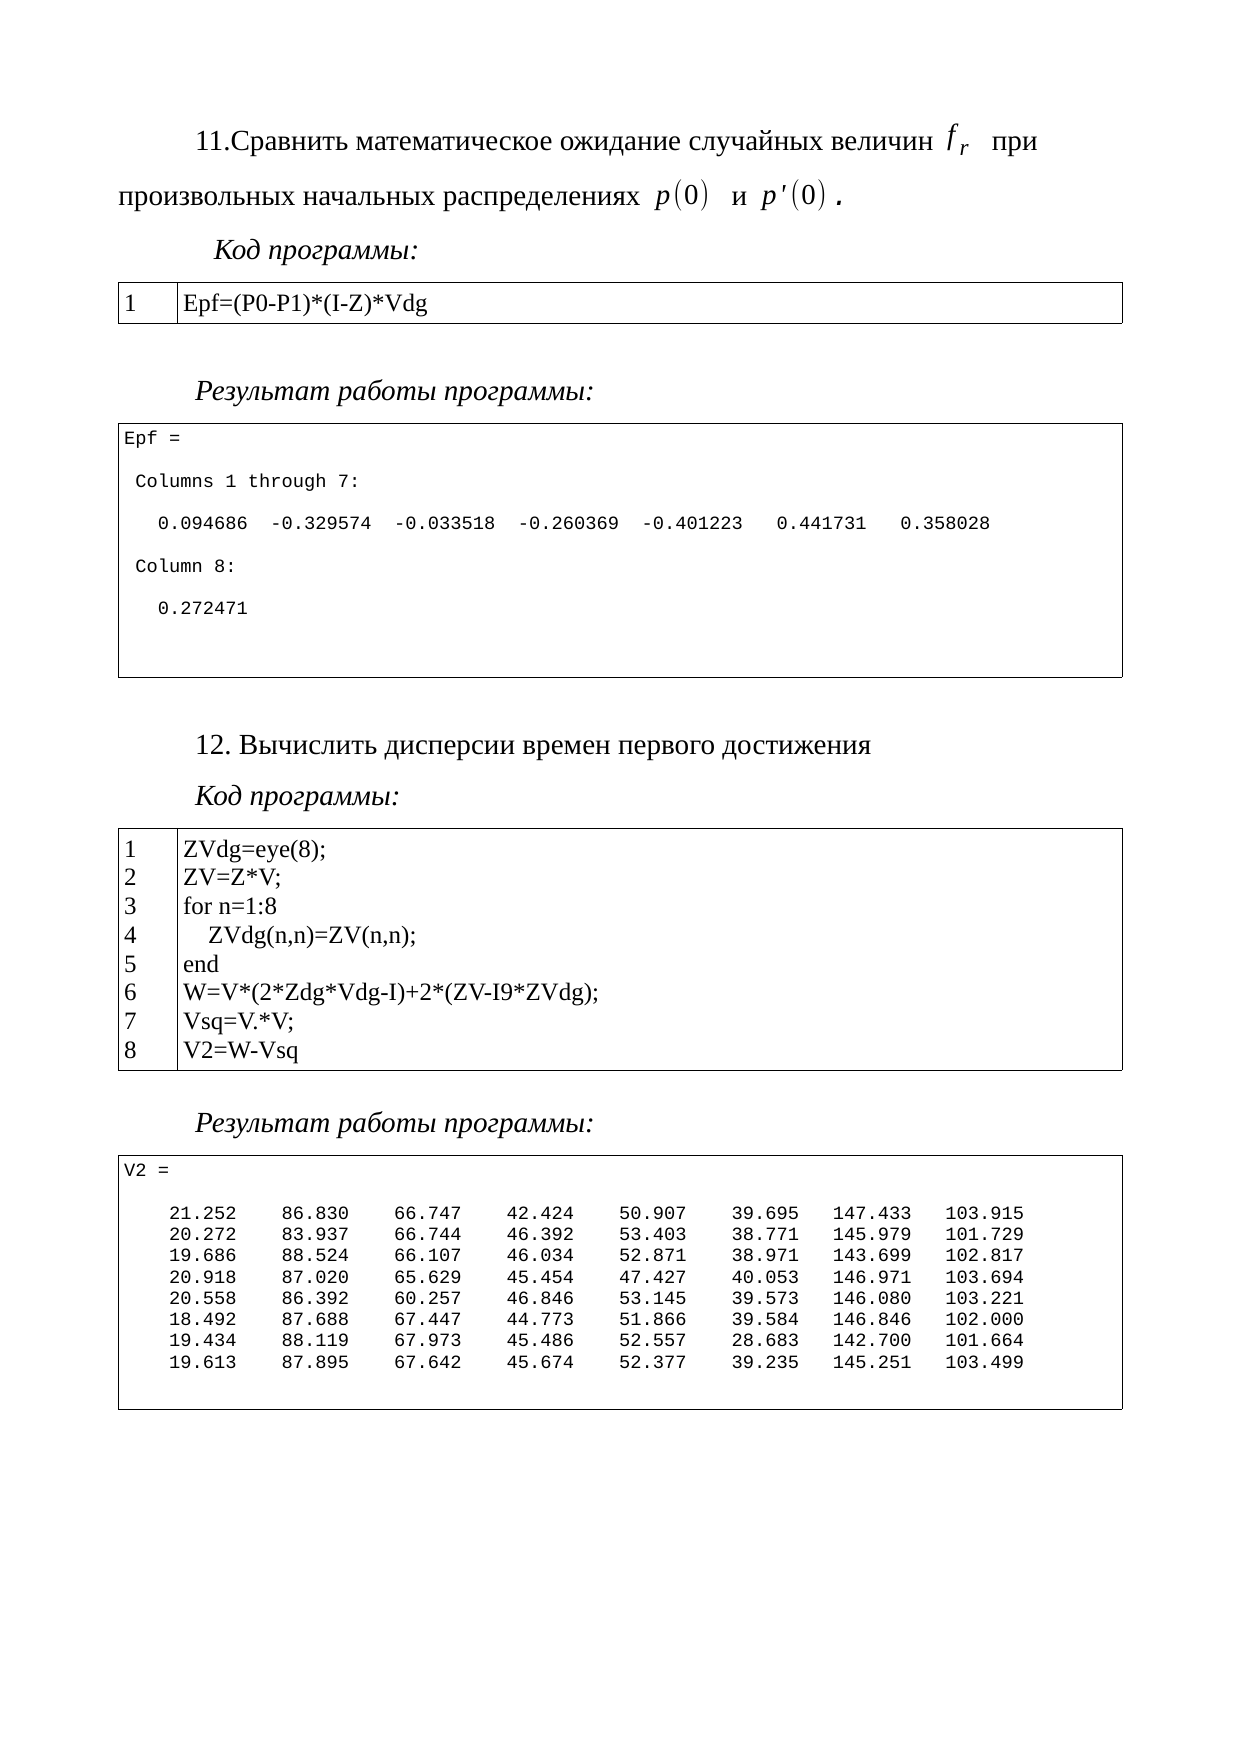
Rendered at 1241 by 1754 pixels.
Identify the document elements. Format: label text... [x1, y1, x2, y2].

text Код программы: [118, 232, 1122, 266]
table_header 1 [119, 283, 177, 323]
text Результат работы программы: [118, 1105, 1122, 1138]
text Результат работы программы: [118, 373, 1122, 407]
table_header V2 = 21.252 86.830 66.747 42.424 50.907 39.695 147.433 103.915 20.272 83.937 66.744 46.392 53.403 38.771 145.979 101.729 19.686 88.524 66.107 46.034 52.871 38.971 143.699 102.817 20.918 87.020 65.629 45.454 47.427 40.053 146.971 103.694 20.558 86.392 60.257 46.846 53.145 39.573 146.080 103.221 18.492 87.688 67.447 44.773 51.866 39.584 146.846 102.000 19.434 88.119 67.973 45.486 52.557 28.683 142.700 101.664 19.613 87.895 67.642 45.674 52.377 39.235 145.251 103.499 [119, 1156, 1122, 1409]
text 12. Вычислить дисперсии времен первого достижения [118, 727, 1122, 761]
table_header Epf=(P0-P1)*(I-Z)*Vdg [178, 283, 1122, 323]
table_header ZVdg=eye(8); ZV=Z*V; for n=1:8 ZVdg(n,n)=ZV(n,n); end W=V*(2*Zdg*Vdg-I)+2*(ZV-I9*ZVdg); Vsq=V.*V; V2=W-Vsq [178, 829, 1122, 1069]
text Код программы: [118, 778, 1122, 811]
table_header Epf = Columns 1 through 7: 0.094686 -0.329574 -0.033518 -0.260369 -0.401223 0.441731 0.358028 Column 8: 0.272471 [119, 424, 1122, 677]
text 11.Сравнить математическое ожидание случайных величин при произвольных начальных распределениях и . [118, 118, 1122, 214]
table_header 1 2 3 4 5 6 7 8 [119, 829, 177, 1069]
